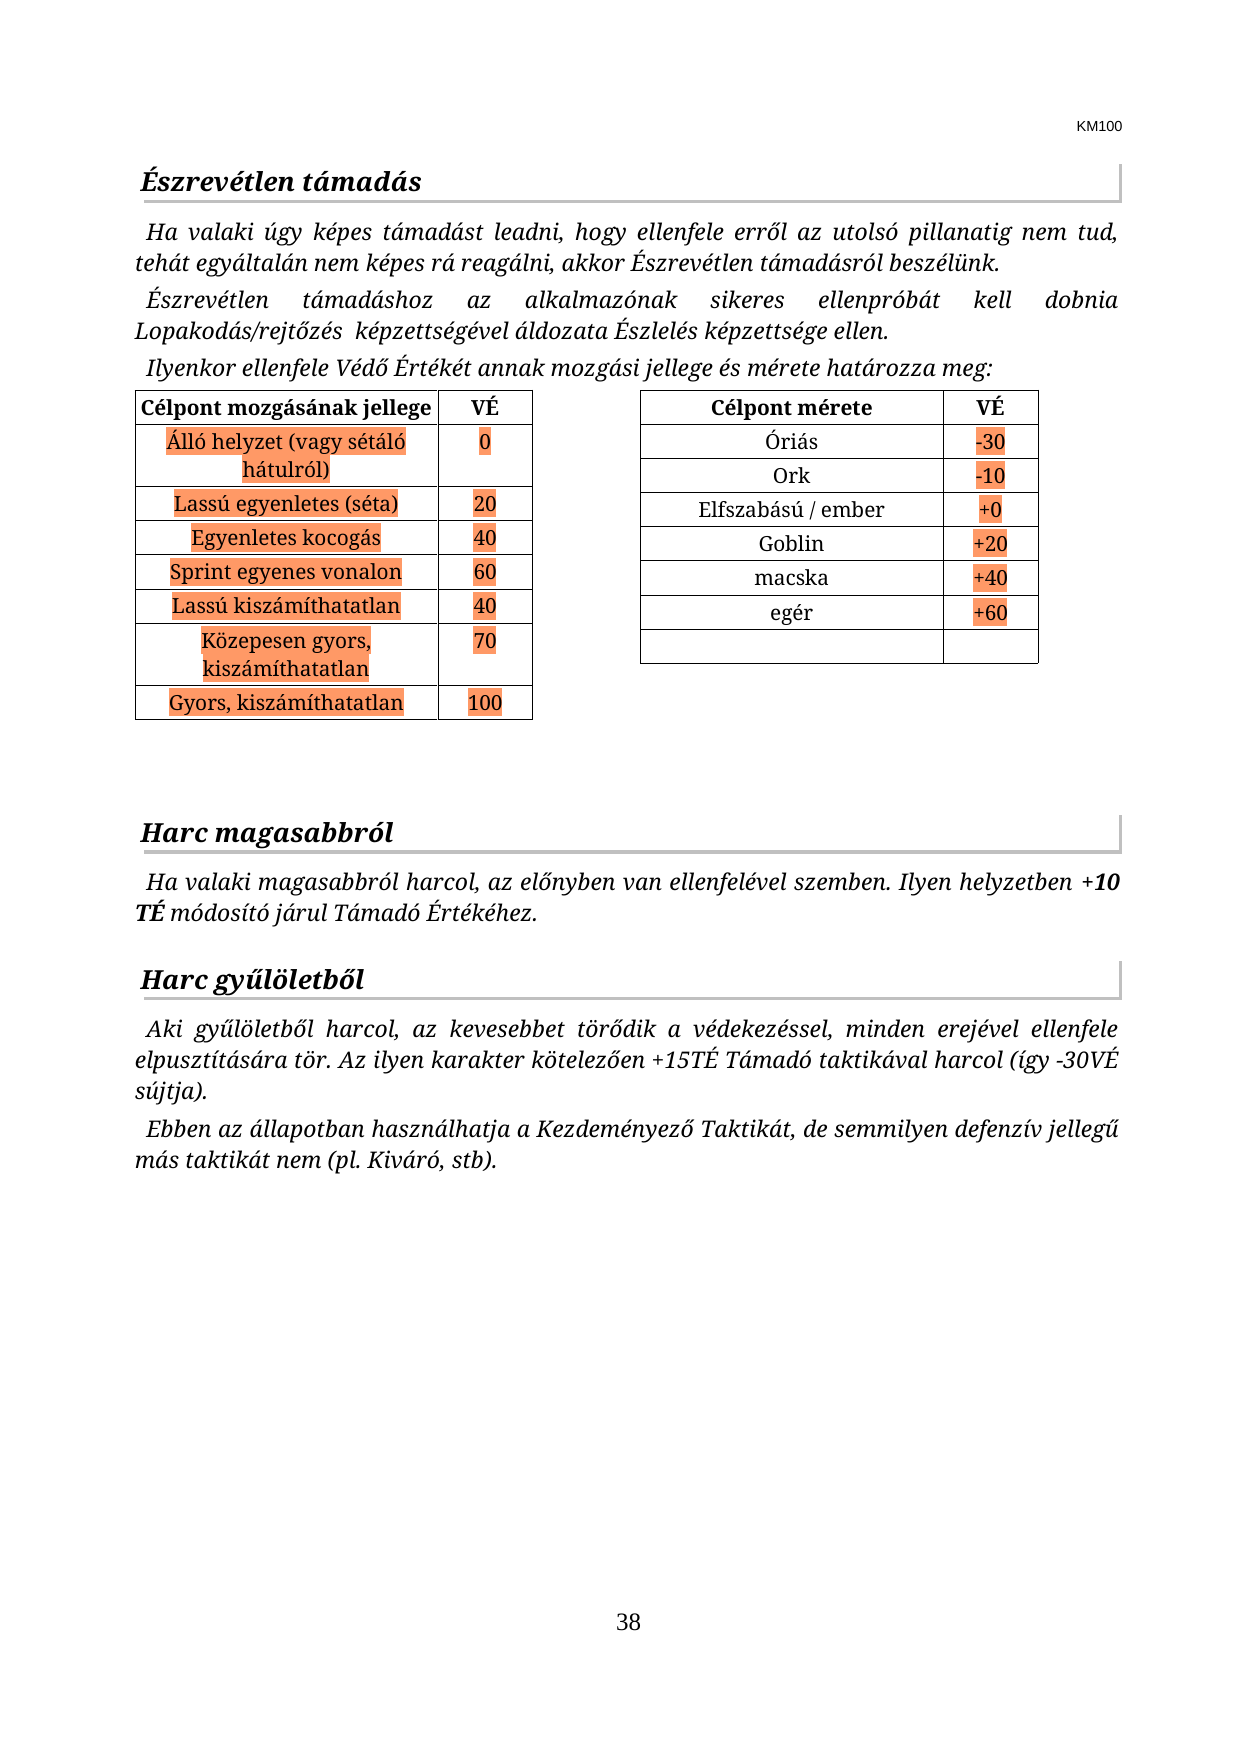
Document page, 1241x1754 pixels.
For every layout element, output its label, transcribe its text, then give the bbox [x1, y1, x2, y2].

table_cell Elfszabású / ember [641, 493, 943, 526]
table_cell 60 [439, 555, 532, 589]
text Ilyenkor ellenfele Védő Értékét annak mozgási jellege és mérete határozza meg: [134, 352, 1122, 384]
text Aki gyűlöletből harcol, az kevesebbet törődik a védekezéssel, minden erejével ellenfele elpusztítására tör. Az ilyen karakter kötelezően +15TÉ Támadó taktikával harcol (így -30VÉ sújtja). [134, 1013, 1122, 1107]
table_cell 40 [439, 521, 532, 554]
text Ha valaki magasabbról harcol, az előnyben van ellenfelével szemben. Ilyen helyzetben +10 TÉ módosító járul Támadó Értékéhez. [134, 866, 1122, 929]
table_cell Óriás [641, 425, 943, 458]
table_cell 40 [439, 590, 532, 623]
table_cell -30 [944, 425, 1038, 458]
table_cell Sprint egyenes vonalon [136, 555, 437, 589]
table_cell Gyors, kiszámíthatatlan [136, 686, 437, 719]
table_cell egér [641, 596, 943, 629]
text Ha valaki úgy képes támadást leadni, hogy ellenfele erről az utolsó pillanatig nem tud, tehát egyáltalán nem képes rá reagálni, akkor Észrevétlen támadásról beszélünk. [134, 216, 1122, 278]
subtitle Észrevétlen támadás [140, 164, 1118, 199]
text Észrevétlen támadáshoz az alkalmazónak sikeres ellenpróbát kell dobnia Lopakodás/rejtőzés képzettségével áldozata Észlelés képzettsége ellen. [134, 284, 1122, 346]
table_cell 100 [439, 686, 532, 719]
table_cell Ork [641, 459, 943, 492]
table_cell -10 [944, 459, 1038, 492]
table_cell +20 [944, 527, 1038, 560]
table_header VÉ [944, 391, 1038, 424]
table_cell +40 [944, 561, 1038, 595]
table_cell macska [641, 561, 943, 595]
subtitle Harc magasabbról [140, 814, 1118, 850]
table_cell Goblin [641, 527, 943, 560]
subtitle Harc gyűlöletből [140, 961, 1118, 997]
table_cell 20 [439, 487, 532, 520]
table_cell [944, 630, 1038, 663]
table_cell +0 [944, 493, 1038, 526]
table_cell [641, 630, 943, 663]
table_header Célpont mozgásának jellege [136, 391, 437, 424]
table_cell Közepesen gyors, kiszámíthatatlan [136, 624, 437, 685]
table_header VÉ [439, 391, 532, 424]
table_cell 0 [439, 425, 532, 486]
text Ebben az állapotban használhatja a Kezdeményező Taktikát, de semmilyen defenzív jellegű más taktikát nem (pl. Kiváró, stb). [134, 1112, 1122, 1175]
table_cell +60 [944, 596, 1038, 629]
table_cell Lassú kiszámíthatatlan [136, 590, 437, 623]
table_header Célpont mérete [641, 391, 943, 424]
table_cell 70 [439, 624, 532, 685]
table_cell Egyenletes kocogás [136, 521, 437, 554]
table_cell Álló helyzet (vagy sétáló hátulról) [136, 425, 437, 486]
table_cell Lassú egyenletes (séta) [136, 487, 437, 520]
